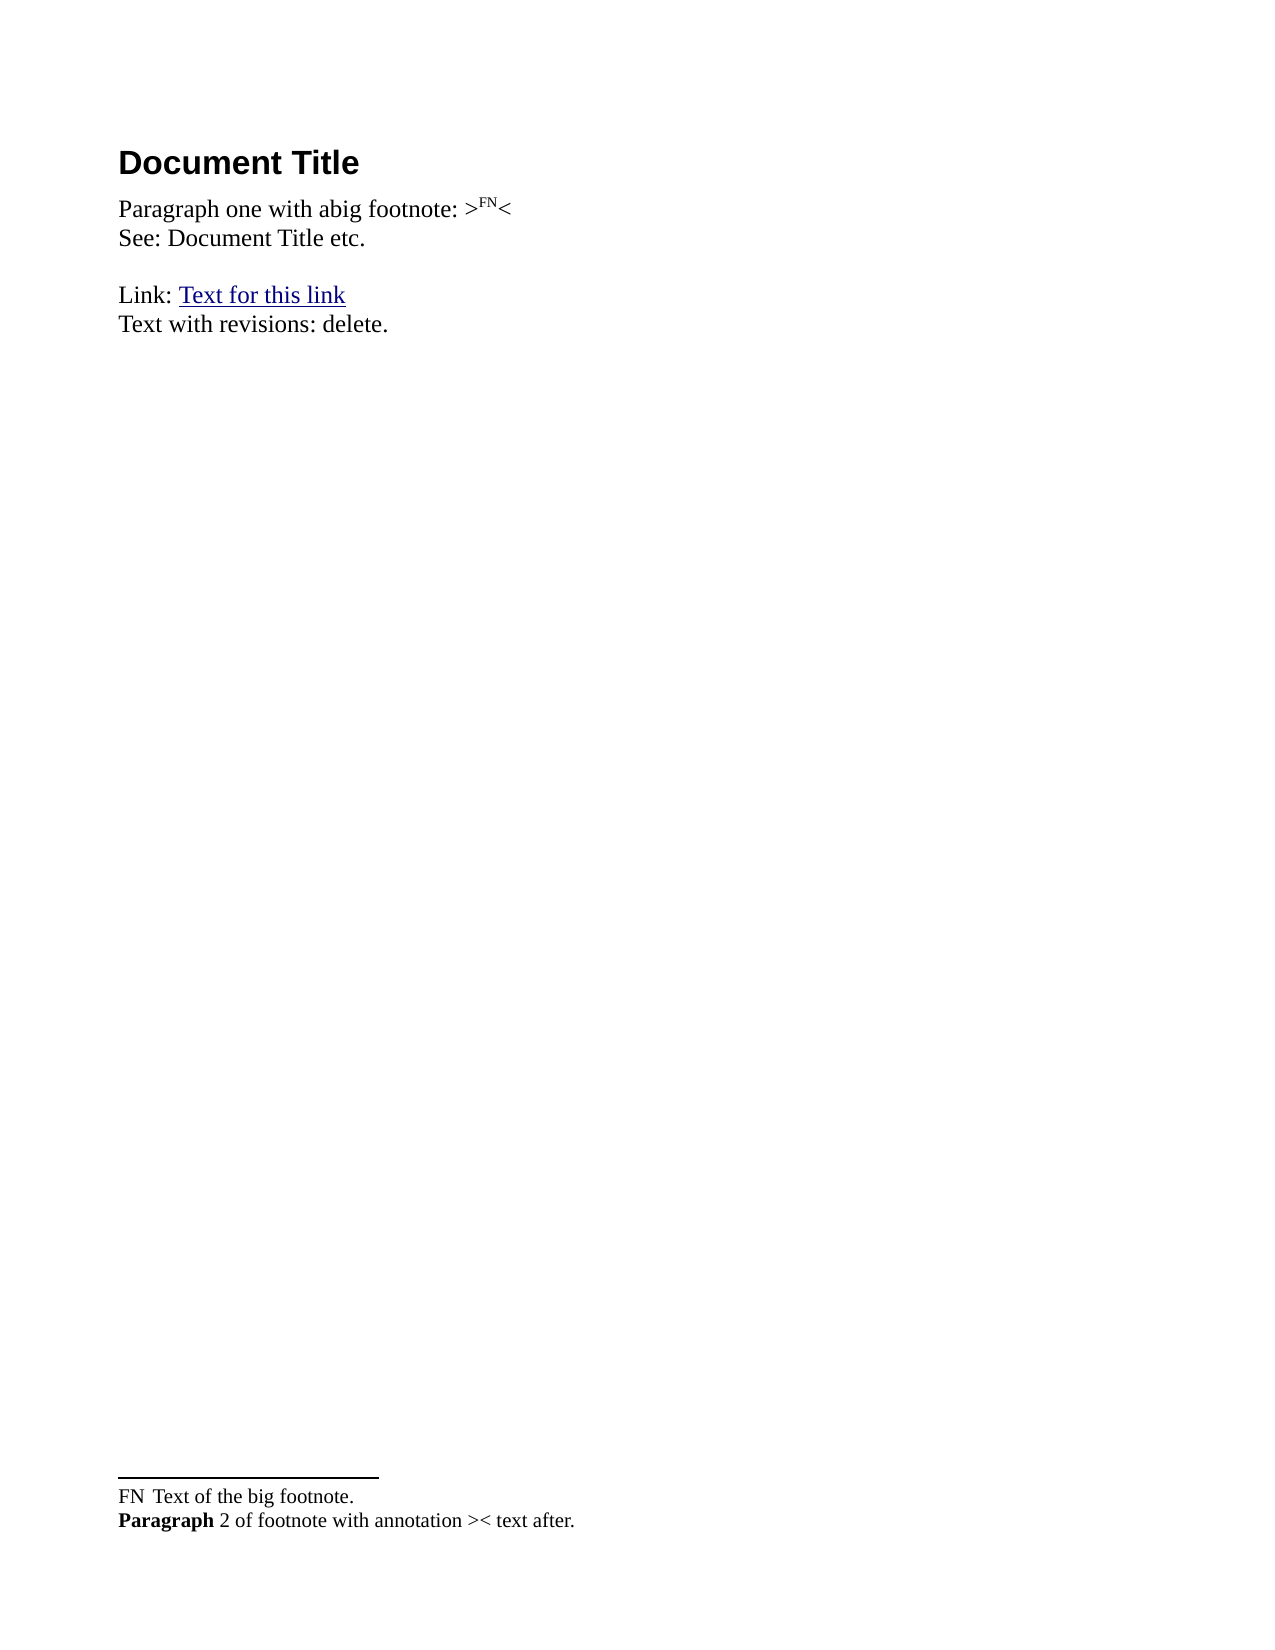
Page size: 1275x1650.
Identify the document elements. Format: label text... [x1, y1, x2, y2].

subtitle Document Title [118, 143, 1157, 182]
text Paragraph one with abig footnote: >< [118, 194, 1157, 223]
text Link: Text for this link [118, 281, 1157, 309]
text Paragraph 2 of footnote with annotation >< text after. [118, 1508, 1157, 1532]
text See: Document Title etc. [118, 223, 1157, 252]
text Text with revisions: delete. [118, 309, 1157, 338]
text Text of the big footnote. [118, 1484, 1157, 1508]
